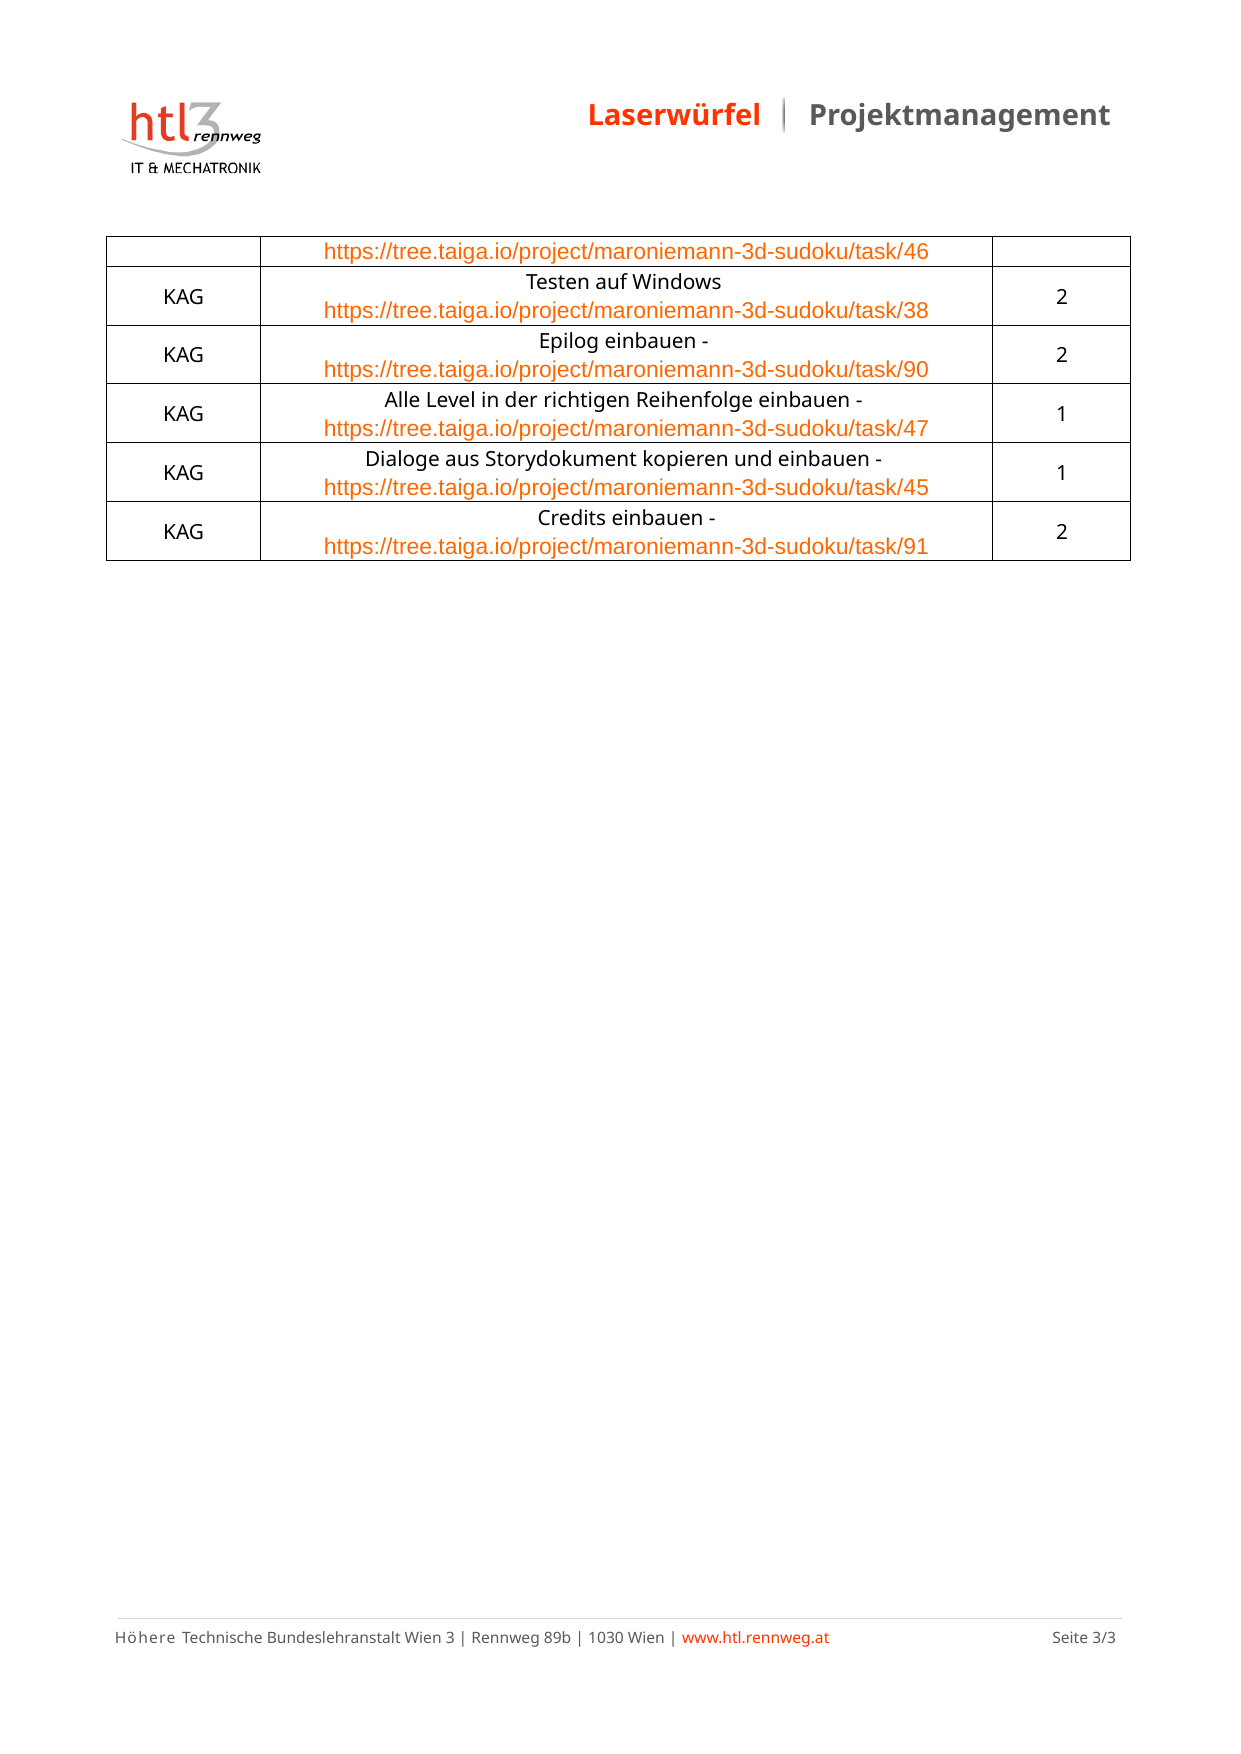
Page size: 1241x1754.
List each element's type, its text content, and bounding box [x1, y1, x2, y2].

table_cell 2 [993, 326, 1130, 383]
table_cell KAG [107, 267, 260, 324]
table_cell KAG [107, 326, 260, 383]
table_cell Dialoge aus Storydokument kopieren und einbauen - https://tree.taiga.io/project/maroniemann-3d-sudoku/task/45 [261, 443, 992, 501]
table_cell KAG [107, 502, 260, 560]
table_cell KAG [107, 443, 260, 501]
picture [121, 102, 261, 174]
table_cell - https://tree.taiga.io/project/maroniemann-3d-sudoku/task/46 [261, 237, 992, 266]
table_cell Epilog einbauen - https://tree.taiga.io/project/maroniemann-3d-sudoku/task/90 [261, 326, 992, 383]
table_cell [993, 237, 1130, 266]
picture [781, 97, 786, 133]
table_cell Alle Level in der richtigen Reihenfolge einbauen - https://tree.taiga.io/project/maroniemann-3d-sudoku/task/47 [261, 384, 992, 442]
table_cell 1 [993, 384, 1130, 442]
table_cell 2 [993, 267, 1130, 324]
table_cell Credits einbauen - https://tree.taiga.io/project/maroniemann-3d-sudoku/task/91 [261, 502, 992, 560]
table_cell Testen auf Windows https://tree.taiga.io/project/maroniemann-3d-sudoku/task/38 [261, 267, 992, 324]
table_cell KAG [107, 384, 260, 442]
table_cell 2 [993, 502, 1130, 560]
table_cell [107, 237, 260, 266]
table_cell 1 [993, 443, 1130, 501]
